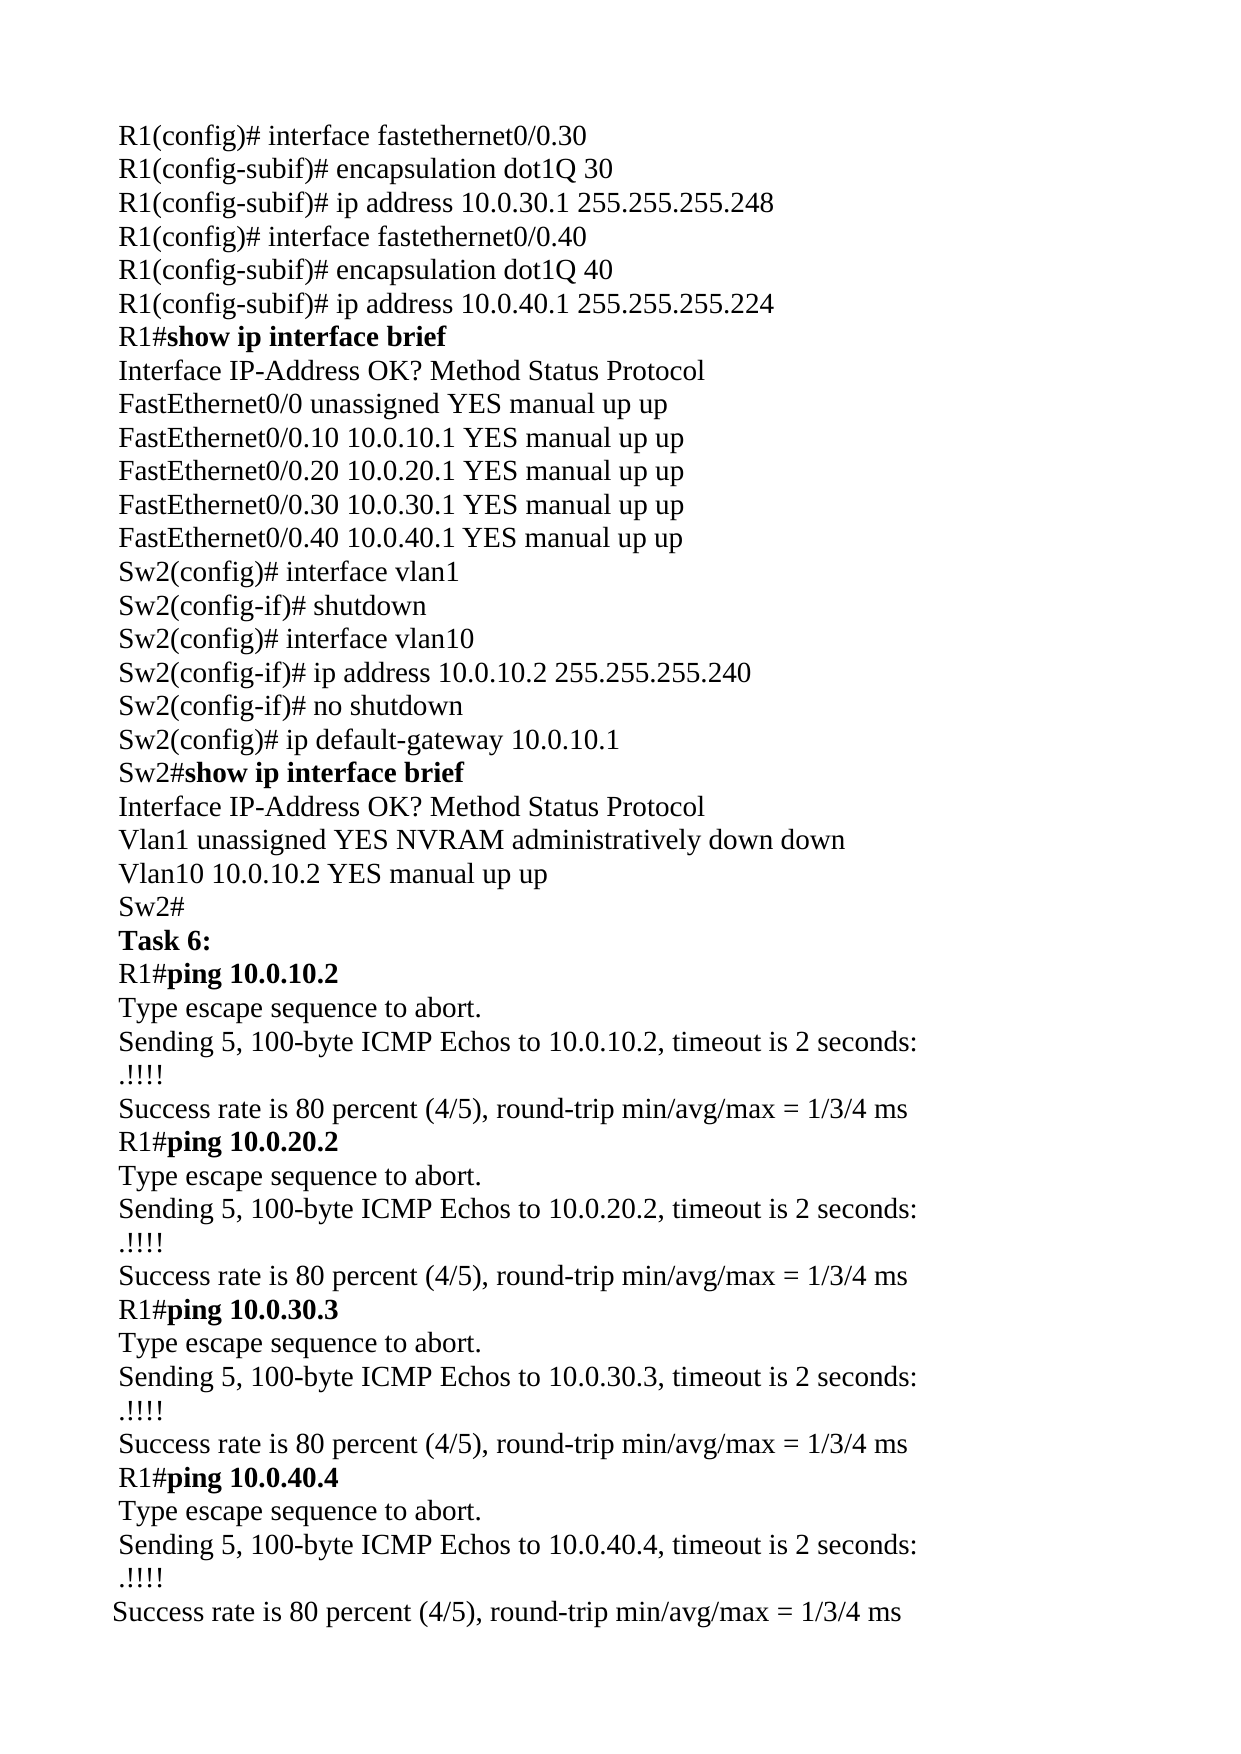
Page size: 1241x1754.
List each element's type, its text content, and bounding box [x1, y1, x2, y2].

text Success rate is 80 percent (4/5), round-trip min/avg/max = 1/3/4 ms [118, 1258, 1122, 1292]
text R1(config-subif)# ip address 10.0.30.1 255.255.255.248 [118, 185, 1122, 219]
text Sending 5, 100-byte ICMP Echos to 10.0.10.2, timeout is 2 seconds: [118, 1024, 1122, 1057]
text Vlan1 unassigned YES NVRAM administratively down down [118, 822, 1122, 856]
text Sw2# [118, 889, 1122, 923]
text R1(config-subif)# encapsulation dot1Q 30 [118, 152, 1122, 185]
text Sw2(config)# interface vlan10 [118, 621, 1122, 655]
text Sw2(config-if)# no shutdown [118, 688, 1122, 722]
text Sw2(config)# ip default-gateway 10.0.10.1 [118, 722, 1122, 755]
text Sending 5, 100-byte ICMP Echos to 10.0.20.2, timeout is 2 seconds: [118, 1191, 1122, 1225]
text R1#ping 10.0.20.2 [118, 1124, 1122, 1158]
text R1#ping 10.0.10.2 [118, 957, 1122, 990]
text FastEthernet0/0.10 10.0.10.1 YES manual up up [118, 420, 1122, 453]
text Sw2(config)# interface vlan1 [118, 554, 1122, 588]
table_header Success rate is 80 percent (4/5), round-trip min/avg/max = 1/3/4 ms [101, 1594, 1082, 1627]
text .!!!! [118, 1057, 1122, 1091]
text R1(config-subif)# encapsulation dot1Q 40 [118, 252, 1122, 286]
text R1#ping 10.0.40.4 [118, 1460, 1122, 1493]
text Task 6: [118, 923, 1122, 957]
text Sw2(config-if)# ip address 10.0.10.2 255.255.255.240 [118, 655, 1122, 688]
text .!!!! [118, 1225, 1122, 1258]
text Sending 5, 100-byte ICMP Echos to 10.0.40.4, timeout is 2 seconds: [118, 1527, 1122, 1560]
text Sw2#show ip interface brief [118, 755, 1122, 789]
text Type escape sequence to abort. [118, 1326, 1122, 1359]
text Type escape sequence to abort. [118, 1493, 1122, 1527]
text R1(config)# interface fastethernet0/0.30 [118, 118, 1122, 152]
text R1#ping 10.0.30.3 [118, 1292, 1122, 1326]
text FastEthernet0/0 unassigned YES manual up up [118, 386, 1122, 420]
text Vlan10 10.0.10.2 YES manual up up [118, 856, 1122, 889]
text Type escape sequence to abort. [118, 1158, 1122, 1191]
text FastEthernet0/0.40 10.0.40.1 YES manual up up [118, 521, 1122, 554]
text .!!!! [118, 1393, 1122, 1426]
text Success rate is 80 percent (4/5), round-trip min/avg/max = 1/3/4 ms [118, 1426, 1122, 1460]
text R1#show ip interface brief [118, 319, 1122, 353]
text Interface IP-Address OK? Method Status Protocol [118, 789, 1122, 822]
text .!!!! [118, 1560, 1122, 1594]
text R1(config-subif)# ip address 10.0.40.1 255.255.255.224 [118, 286, 1122, 319]
text FastEthernet0/0.20 10.0.20.1 YES manual up up [118, 453, 1122, 487]
text Sending 5, 100-byte ICMP Echos to 10.0.30.3, timeout is 2 seconds: [118, 1359, 1122, 1393]
text Success rate is 80 percent (4/5), round-trip min/avg/max = 1/3/4 ms [118, 1091, 1122, 1124]
text Sw2(config-if)# shutdown [118, 588, 1122, 621]
text FastEthernet0/0.30 10.0.30.1 YES manual up up [118, 487, 1122, 521]
text Type escape sequence to abort. [118, 990, 1122, 1024]
text R1(config)# interface fastethernet0/0.40 [118, 219, 1122, 252]
text Interface IP-Address OK? Method Status Protocol [118, 353, 1122, 386]
